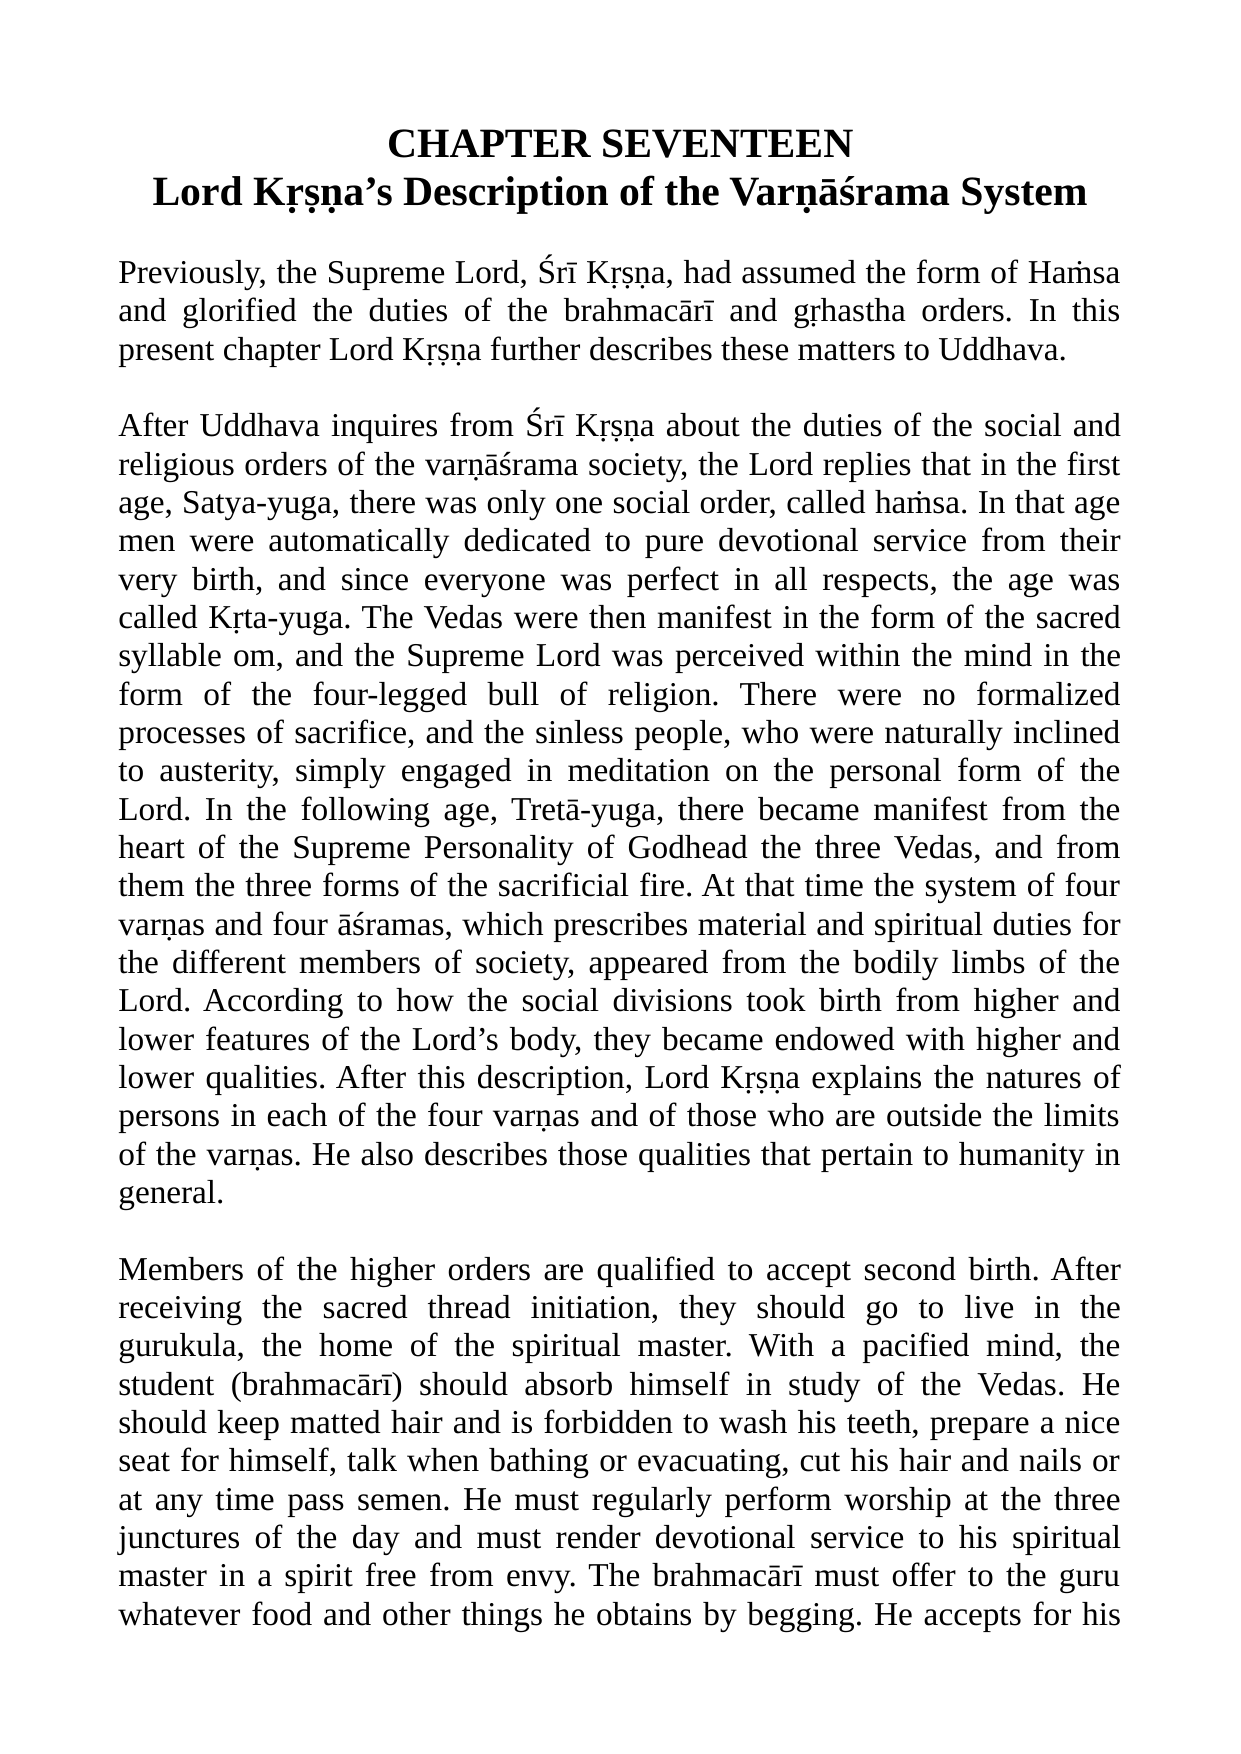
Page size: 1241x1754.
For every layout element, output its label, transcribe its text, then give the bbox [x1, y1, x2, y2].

text CHAPTER SEVENTEEN [118, 118, 1122, 166]
text Lord Kṛṣṇa’s Description of the Varṇāśrama System [118, 166, 1122, 214]
text After Uddhava inquires from Śrī Kṛṣṇa about the duties of the social and religious orders of the varṇāśrama society, the Lord replies that in the first age, Satya-yuga, there was only one social order, called haṁsa. In that age men were automatically dedicated to pure devotional service from their very birth, and since everyone was perfect in all respects, the age was called Kṛta-yuga. The Vedas were then manifest in the form of the sacred syllable om, and the Supreme Lord was perceived within the mind in the form of the four-legged bull of religion. There were no formalized processes of sacrifice, and the sinless people, who were naturally inclined to austerity, simply engaged in meditation on the personal form of the Lord. In the following age, Tretā-yuga, there became manifest from the heart of the Supreme Personality of Godhead the three Vedas, and from them the three forms of the sacrificial fire. At that time the system of four varṇas and four āśramas, which prescribes material and spiritual duties for the different members of society, appeared from the bodily limbs of the Lord. According to how the social divisions took birth from higher and lower features of the Lord’s body, they became endowed with higher and lower qualities. After this description, Lord Kṛṣṇa explains the natures of persons in each of the four varṇas and of those who are outside the limits of the varṇas. He also describes those qualities that pertain to humanity in general. [118, 406, 1122, 1211]
text Members of the higher orders are qualified to accept second birth. After receiving the sacred thread initiation, they should go to live in the gurukula, the home of the spiritual master. With a pacified mind, the student (brahmacārī) should absorb himself in study of the Vedas. He should keep matted hair and is forbidden to wash his teeth, prepare a nice seat for himself, talk when bathing or evacuating, cut his hair and nails or at any time pass semen. He must regularly perform worship at the three junctures of the day and must render devotional service to his spiritual master in a spirit free from envy. The brahmacārī must offer to the guru whatever food and other things he obtains by begging. He accepts for his [118, 1249, 1122, 1632]
text Previously, the Supreme Lord, Śrī Kṛṣṇa, had assumed the form of Haṁsa and glorified the duties of the brahmacārī and gṛhastha orders. In this present chapter Lord Kṛṣṇa further describes these matters to Uddhava. [118, 252, 1122, 367]
